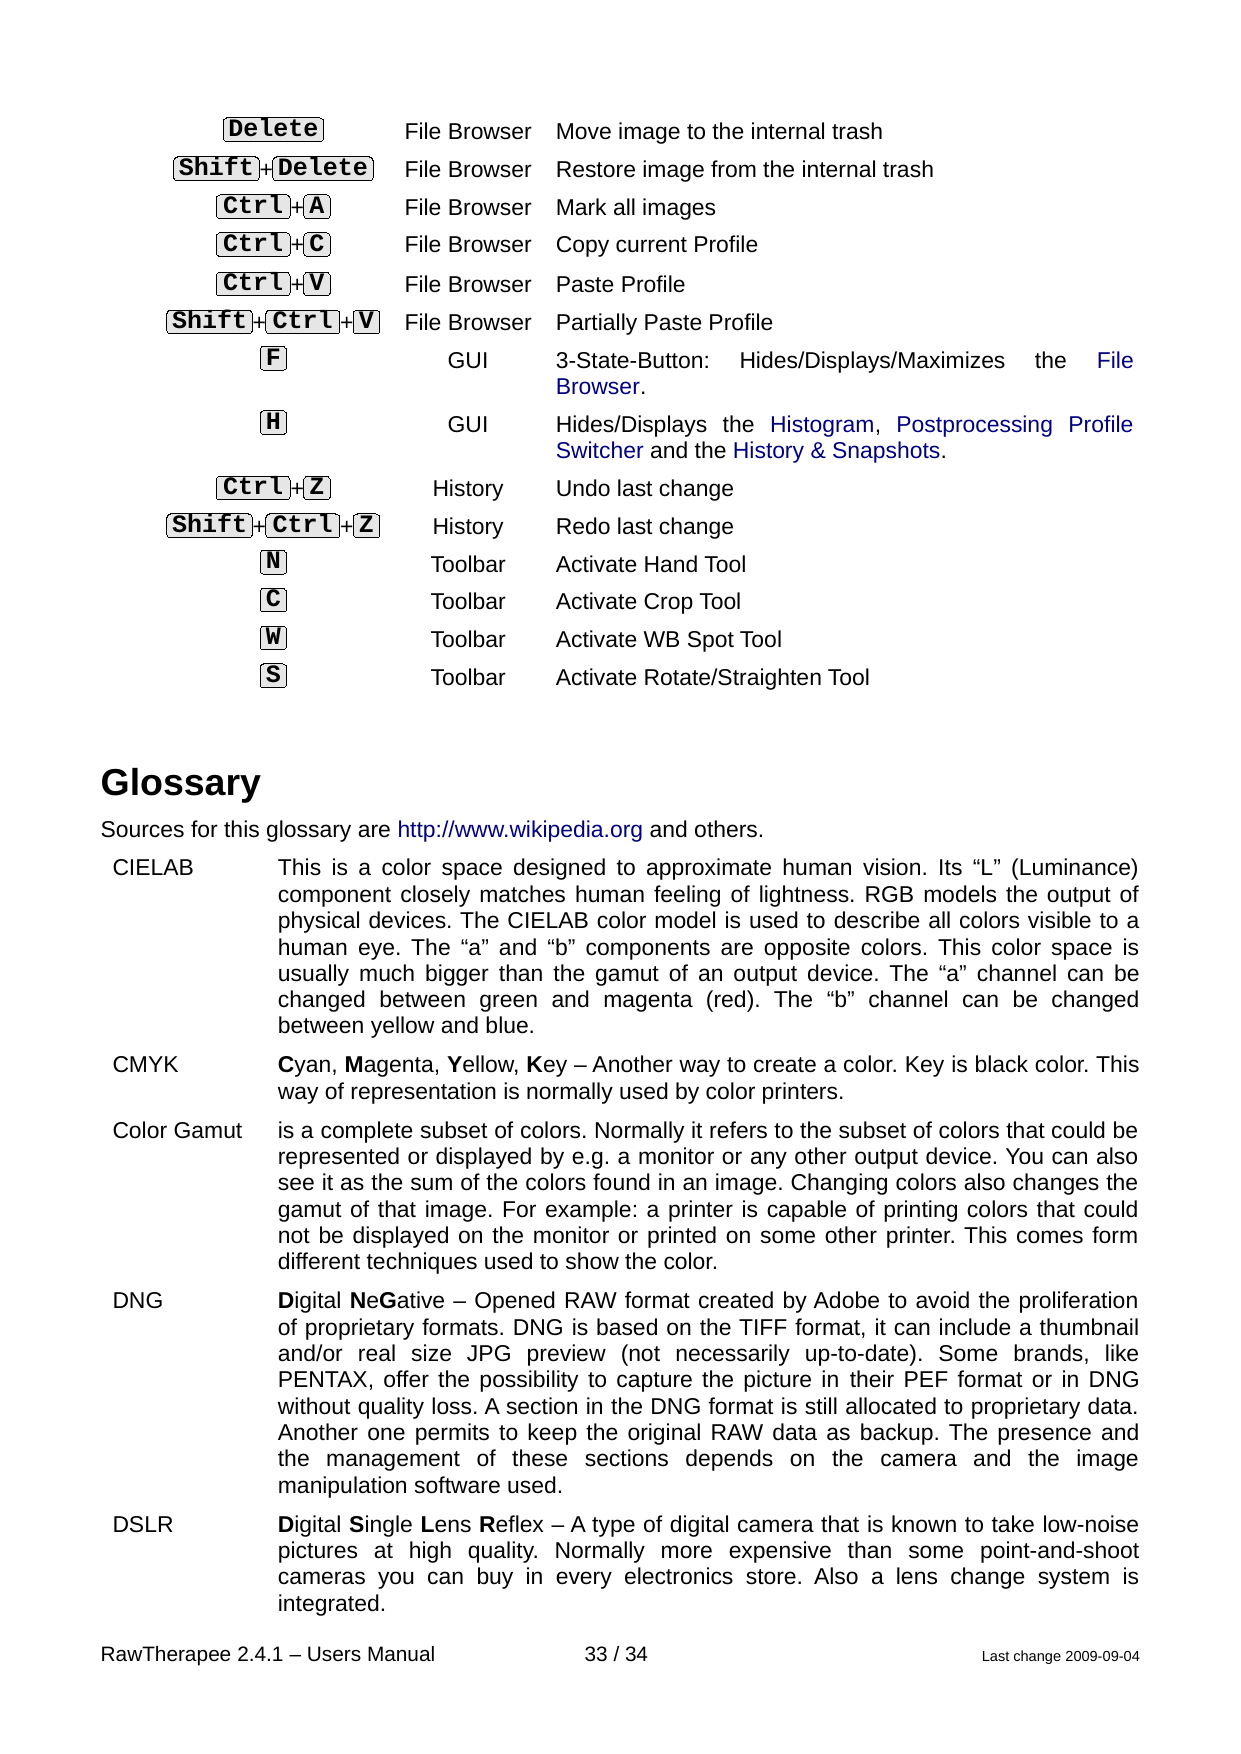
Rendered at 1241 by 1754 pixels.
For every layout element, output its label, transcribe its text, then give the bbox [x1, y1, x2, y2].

table_cell GUI [386, 405, 550, 469]
table_cell Move image to the internal trash [550, 112, 1139, 150]
table_cell Paste Profile [550, 265, 1139, 303]
table_cell + [161, 150, 386, 188]
table_cell File Browser [386, 303, 550, 341]
list CMYK Cyan, Magenta, Yellow, Key – Another way to create a color. Key is black color. This way of representation is normally used by color printers. [112, 1051, 1140, 1104]
table_cell + [161, 188, 386, 226]
table_cell [161, 341, 386, 405]
table_cell + [161, 469, 386, 507]
table_cell Toolbar [386, 583, 550, 620]
table_cell Activate Rotate/Straighten Tool [550, 658, 1139, 696]
table_cell Activate WB Spot Tool [550, 620, 1139, 658]
table_cell File Browser [386, 265, 550, 303]
table_cell Restore image from the internal trash [550, 150, 1139, 188]
table_cell [161, 583, 386, 620]
table_cell GUI [386, 341, 550, 405]
table_cell Copy current Profile [550, 226, 1139, 265]
table_cell [161, 620, 386, 658]
table_cell Activate Hand Tool [550, 545, 1139, 583]
table_cell File Browser [386, 188, 550, 226]
table_cell 3-State-Button: Hides/Displays/Maximizes the File Browser. [550, 341, 1139, 405]
table_cell File Browser [386, 150, 550, 188]
subtitle Glossary [100, 760, 1140, 803]
table_cell [161, 545, 386, 583]
table_cell Toolbar [386, 658, 550, 696]
table_cell Redo last change [550, 507, 1139, 545]
table_cell Activate Crop Tool [550, 583, 1139, 620]
list Color Gamut is a complete subset of colors. Normally it refers to the subset of colors that could be represented or displayed by e.g. a monitor or any other output device. You can also see it as the sum of the colors found in an image. Changing colors also changes the gamut of that image. For example: a printer is capable of printing colors that could not be displayed on the monitor or printed on some other printer. This comes form different techniques used to show the color. [112, 1117, 1140, 1275]
table_cell Toolbar [386, 545, 550, 583]
table_cell Toolbar [386, 620, 550, 658]
table_cell [161, 405, 386, 469]
table_cell History [386, 507, 550, 545]
table_cell File Browser [386, 226, 550, 265]
list CIELAB This is a color space designed to approximate human vision. Its “L” (Luminance) component closely matches human feeling of lightness. RGB models the output of physical devices. The CIELAB color model is used to describe all colors visible to a human eye. The “a” and “b” components are opposite colors. This color space is usually much bigger than the gamut of an output device. The “a” channel can be changed between green and magenta (red). The “b” channel can be changed between yellow and blue. [112, 854, 1140, 1039]
list DSLR Digital Single Lens Reflex – A type of digital camera that is known to take low-noise pictures at high quality. Normally more expensive than some point-and-shoot cameras you can buy in every electronics store. Also a lens change system is integrated. [112, 1511, 1140, 1616]
table_cell File Browser [386, 112, 550, 150]
table_cell [161, 112, 386, 150]
table_cell + [161, 226, 386, 265]
table_cell + [161, 265, 386, 303]
table_cell Hides/Displays the Histogram, Postprocessing Profile Switcher and the History & Snapshots. [550, 405, 1139, 469]
table_cell ++ [161, 507, 386, 545]
table_cell History [386, 469, 550, 507]
text Sources for this glossary are http://www.wikipedia.org and others. [100, 816, 1140, 842]
table_cell [161, 658, 386, 696]
table_cell ++ [161, 303, 386, 341]
table_cell Mark all images [550, 188, 1139, 226]
table_cell Partially Paste Profile [550, 303, 1139, 341]
table_cell Undo last change [550, 469, 1139, 507]
list DNG Digital NeGative – Opened RAW format created by Adobe to avoid the proliferation of proprietary formats. DNG is based on the TIFF format, it can include a thumbnail and/or real size JPG preview (not necessarily up-to-date). Some brands, like PENTAX, offer the possibility to capture the picture in their PEF format or in DNG without quality loss. A section in the DNG format is still allocated to proprietary data. Another one permits to keep the original RAW data as backup. The presence and the management of these sections depends on the camera and the image manipulation software used. [112, 1287, 1140, 1498]
